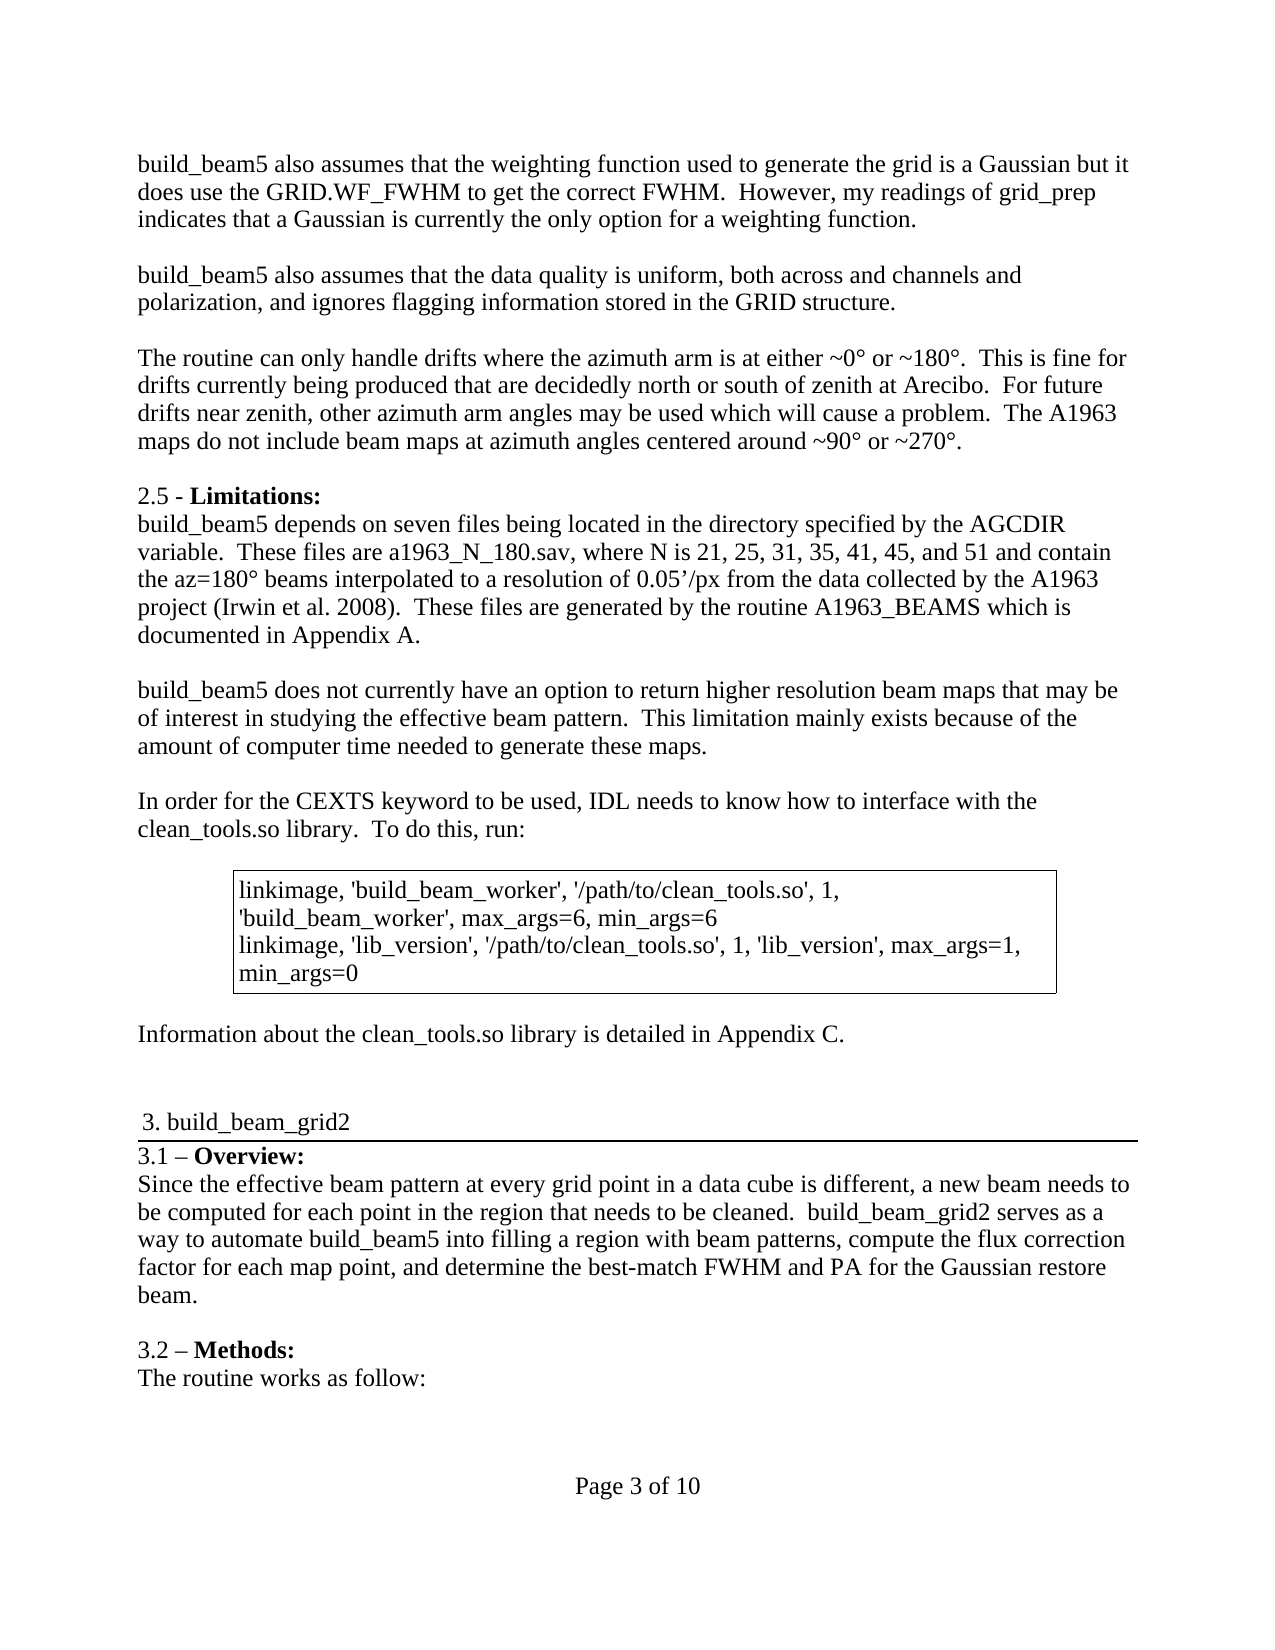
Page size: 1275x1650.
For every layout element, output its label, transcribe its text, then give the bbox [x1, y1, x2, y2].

text Information about the clean_tools.so library is detailed in Appendix C. [137, 1021, 1138, 1048]
text build_beam5 depends on seven files being located in the directory specified by the AGCDIR variable. These files are a1963_N_180.sav, where N is 21, 25, 31, 35, 41, 45, and 51 and contain the az=180° beams interpolated to a resolution of 0.05’/px from the data collected by the A1963 project (Irwin et al. 2008). These files are generated by the routine A1963_BEAMS which is documented in Appendix A. [137, 510, 1138, 649]
text 2.5 - Limitations: [137, 482, 1138, 510]
text In order for the CEXTS keyword to be used, IDL needs to know how to interface with the clean_tools.so library. To do this, run: [137, 787, 1138, 843]
text The routine works as follow: [137, 1364, 1138, 1392]
text Since the effective beam pattern at every grid point in a data cube is different, a new beam needs to be computed for each point in the region that needs to be cleaned. build_beam_grid2 serves as a way to automate build_beam5 into filling a region with beam patterns, compute the flux correction factor for each map point, and determine the best-match FWHM and PA for the Gaussian restore beam. [137, 1170, 1138, 1308]
text The routine can only handle drifts where the azimuth arm is at either ~0° or ~180°. This is fine for drifts currently being produced that are decidedly north or south of zenith at Arecibo. For future drifts near zenith, other azimuth arm angles may be used which will cause a problem. The A1963 maps do not include beam maps at azimuth angles centered around ~90° or ~270°. [137, 344, 1138, 455]
text build_beam5 also assumes that the data quality is uniform, both across and channels and polarization, and ignores flagging information stored in the GRID structure. [137, 261, 1138, 316]
text build_beam5 does not currently have an option to return higher resolution beam maps that may be of interest in studying the effective beam pattern. This limitation mainly exists because of the amount of computer time needed to generate these maps. [137, 676, 1138, 759]
text build_beam5 also assumes that the weighting function used to generate the grid is a Gaussian but it does use the GRID.WF_FWHM to get the correct FWHM. However, my readings of grid_prep indicates that a Gaussian is currently the only option for a weighting function. [137, 150, 1138, 233]
text 3.2 – Methods: [137, 1336, 1138, 1364]
text 3.1 – Overview: [137, 1142, 1138, 1170]
table_header linkimage, 'build_beam_worker', '/path/to/clean_tools.so', 1, 'build_beam_worker', max_args=6, min_args=6 linkimage, 'lib_version', '/path/to/clean_tools.so', 1, 'lib_version', max_args=1, min_args=0 [234, 871, 1056, 993]
text 3. build_beam_grid2 [137, 1104, 1138, 1142]
